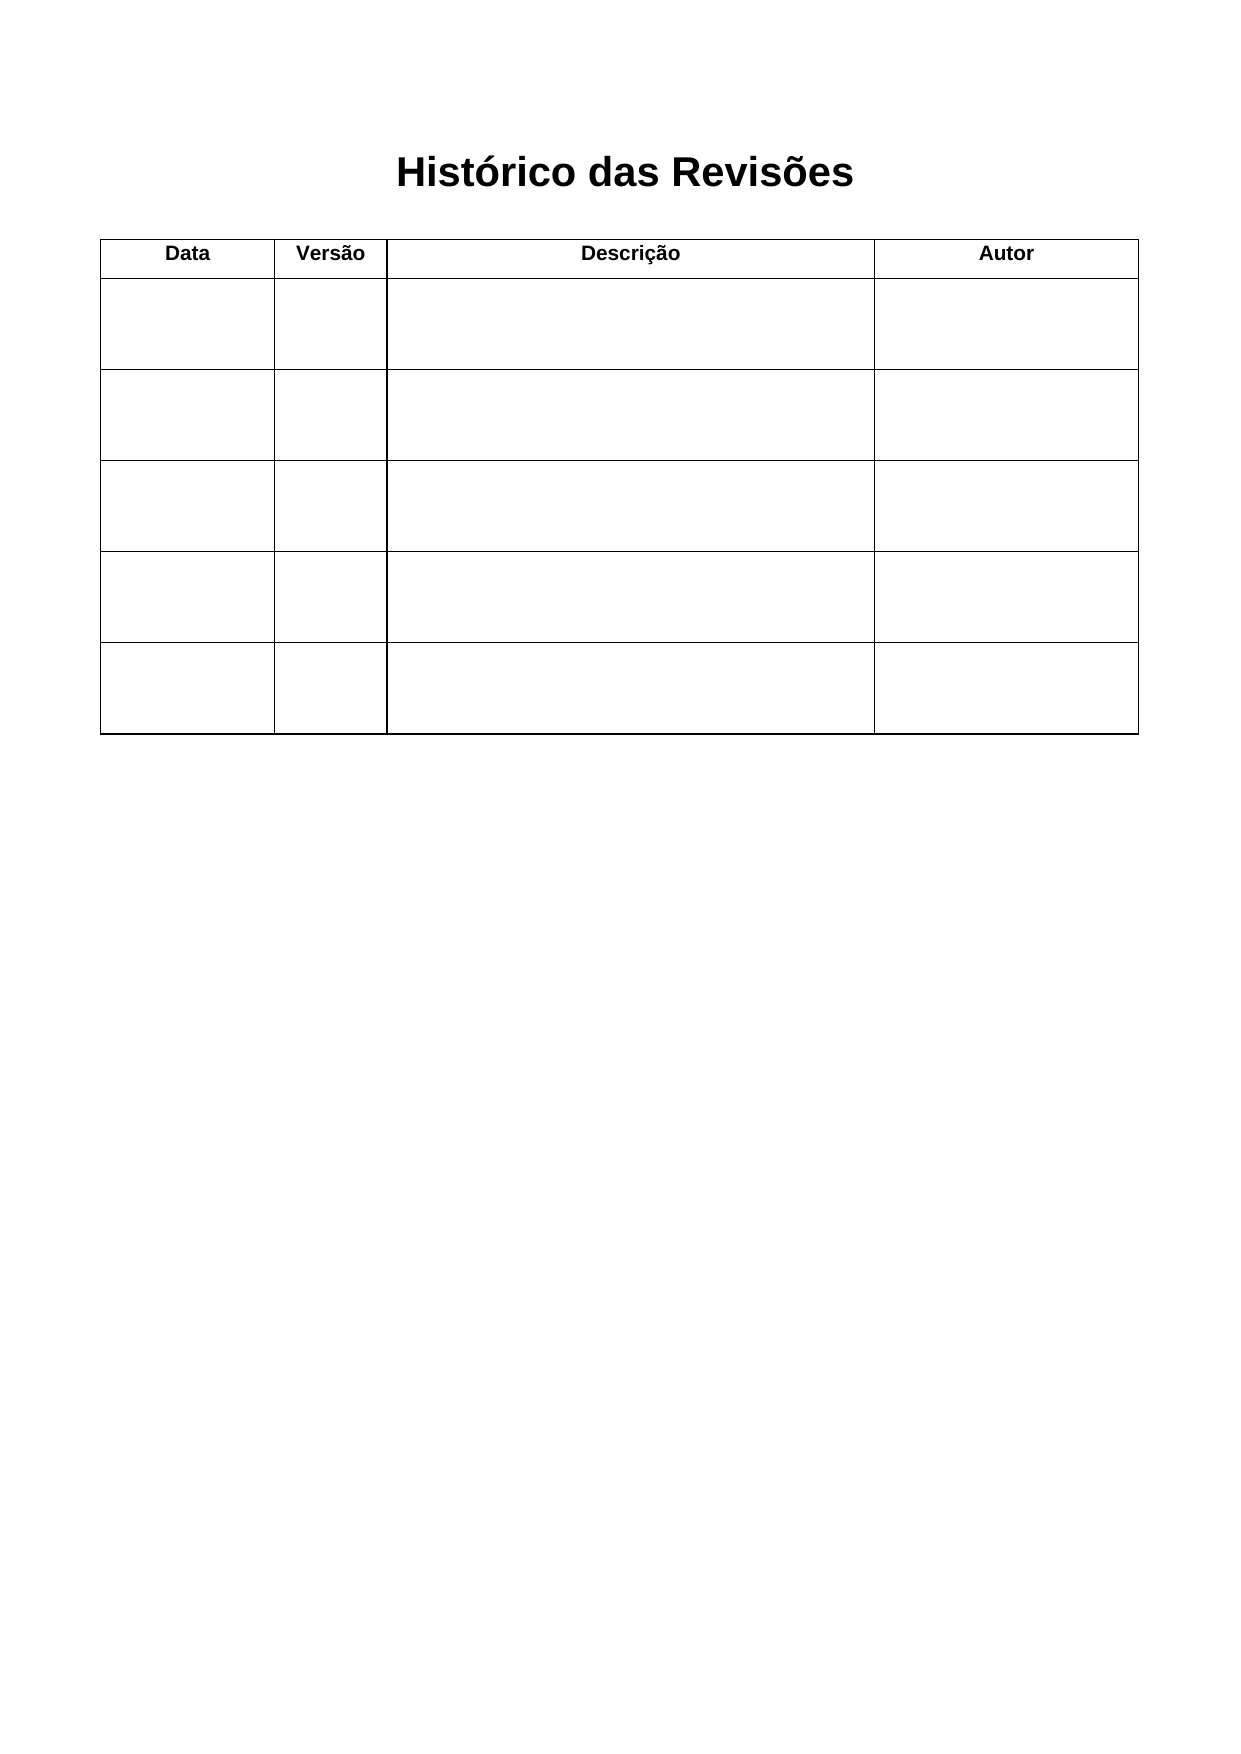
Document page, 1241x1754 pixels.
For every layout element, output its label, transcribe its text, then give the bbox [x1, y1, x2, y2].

table_header Versão [275, 240, 386, 278]
table_cell [101, 279, 274, 369]
table_cell [875, 552, 1138, 642]
table_cell [101, 461, 274, 551]
table_cell [388, 552, 874, 642]
table_cell [275, 279, 386, 369]
table_cell [101, 552, 274, 642]
table_cell [388, 370, 874, 460]
table_cell [275, 461, 386, 551]
table_cell [388, 643, 874, 733]
table_cell [875, 370, 1138, 460]
table_cell [875, 279, 1138, 369]
table_header Data [101, 240, 274, 278]
table_header Descrição [388, 240, 874, 278]
table_cell [875, 461, 1138, 551]
table_cell [275, 643, 386, 733]
table_cell [101, 370, 274, 460]
table_cell [101, 643, 274, 733]
table_header Autor [875, 240, 1138, 278]
table_cell [275, 370, 386, 460]
table_cell [275, 552, 386, 642]
table_cell [388, 279, 874, 369]
text Histórico das Revisões [112, 148, 1137, 196]
table_cell [875, 643, 1138, 733]
table_cell [388, 461, 874, 551]
